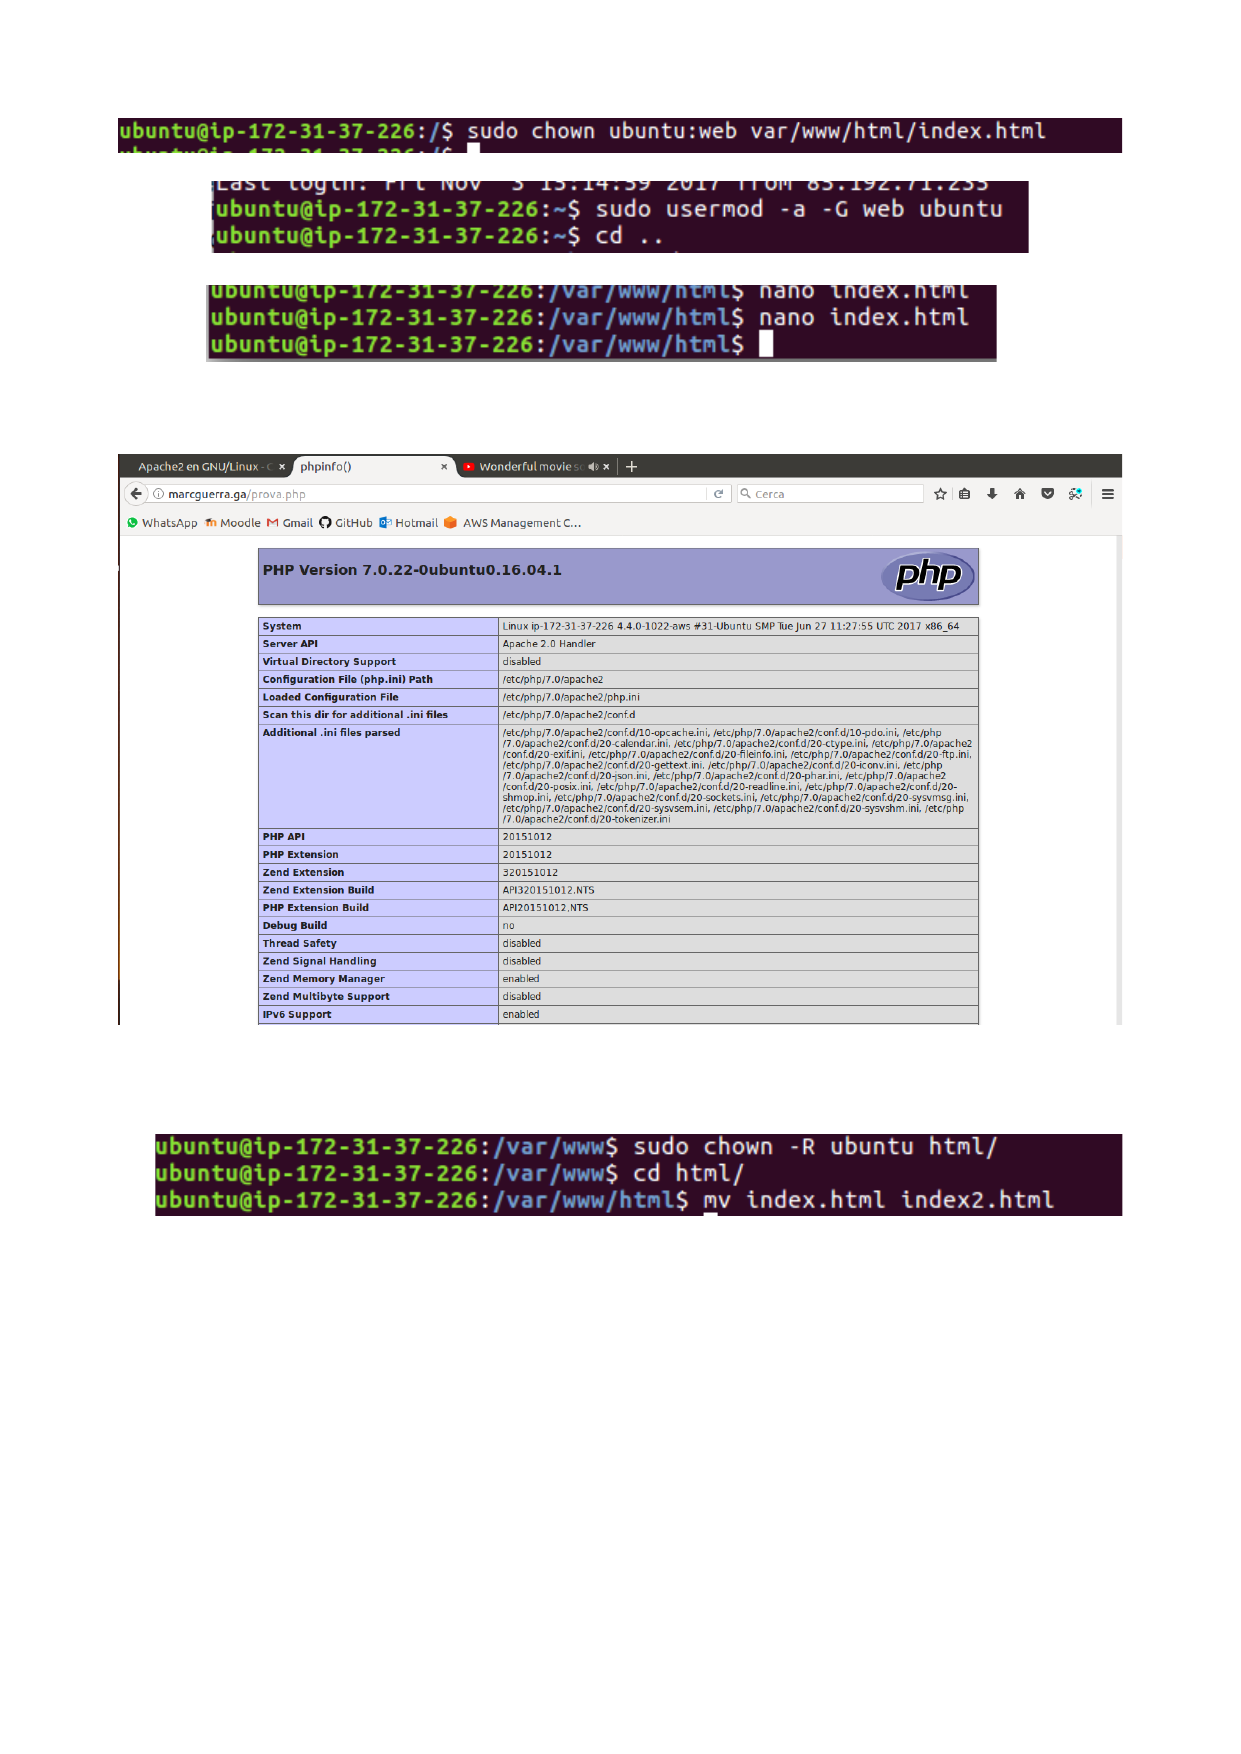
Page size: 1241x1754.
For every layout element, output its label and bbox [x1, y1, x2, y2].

picture [211, 181, 1029, 253]
picture [118, 454, 1123, 1025]
picture [118, 118, 1123, 153]
picture [206, 285, 997, 362]
picture [155, 1134, 1123, 1216]
